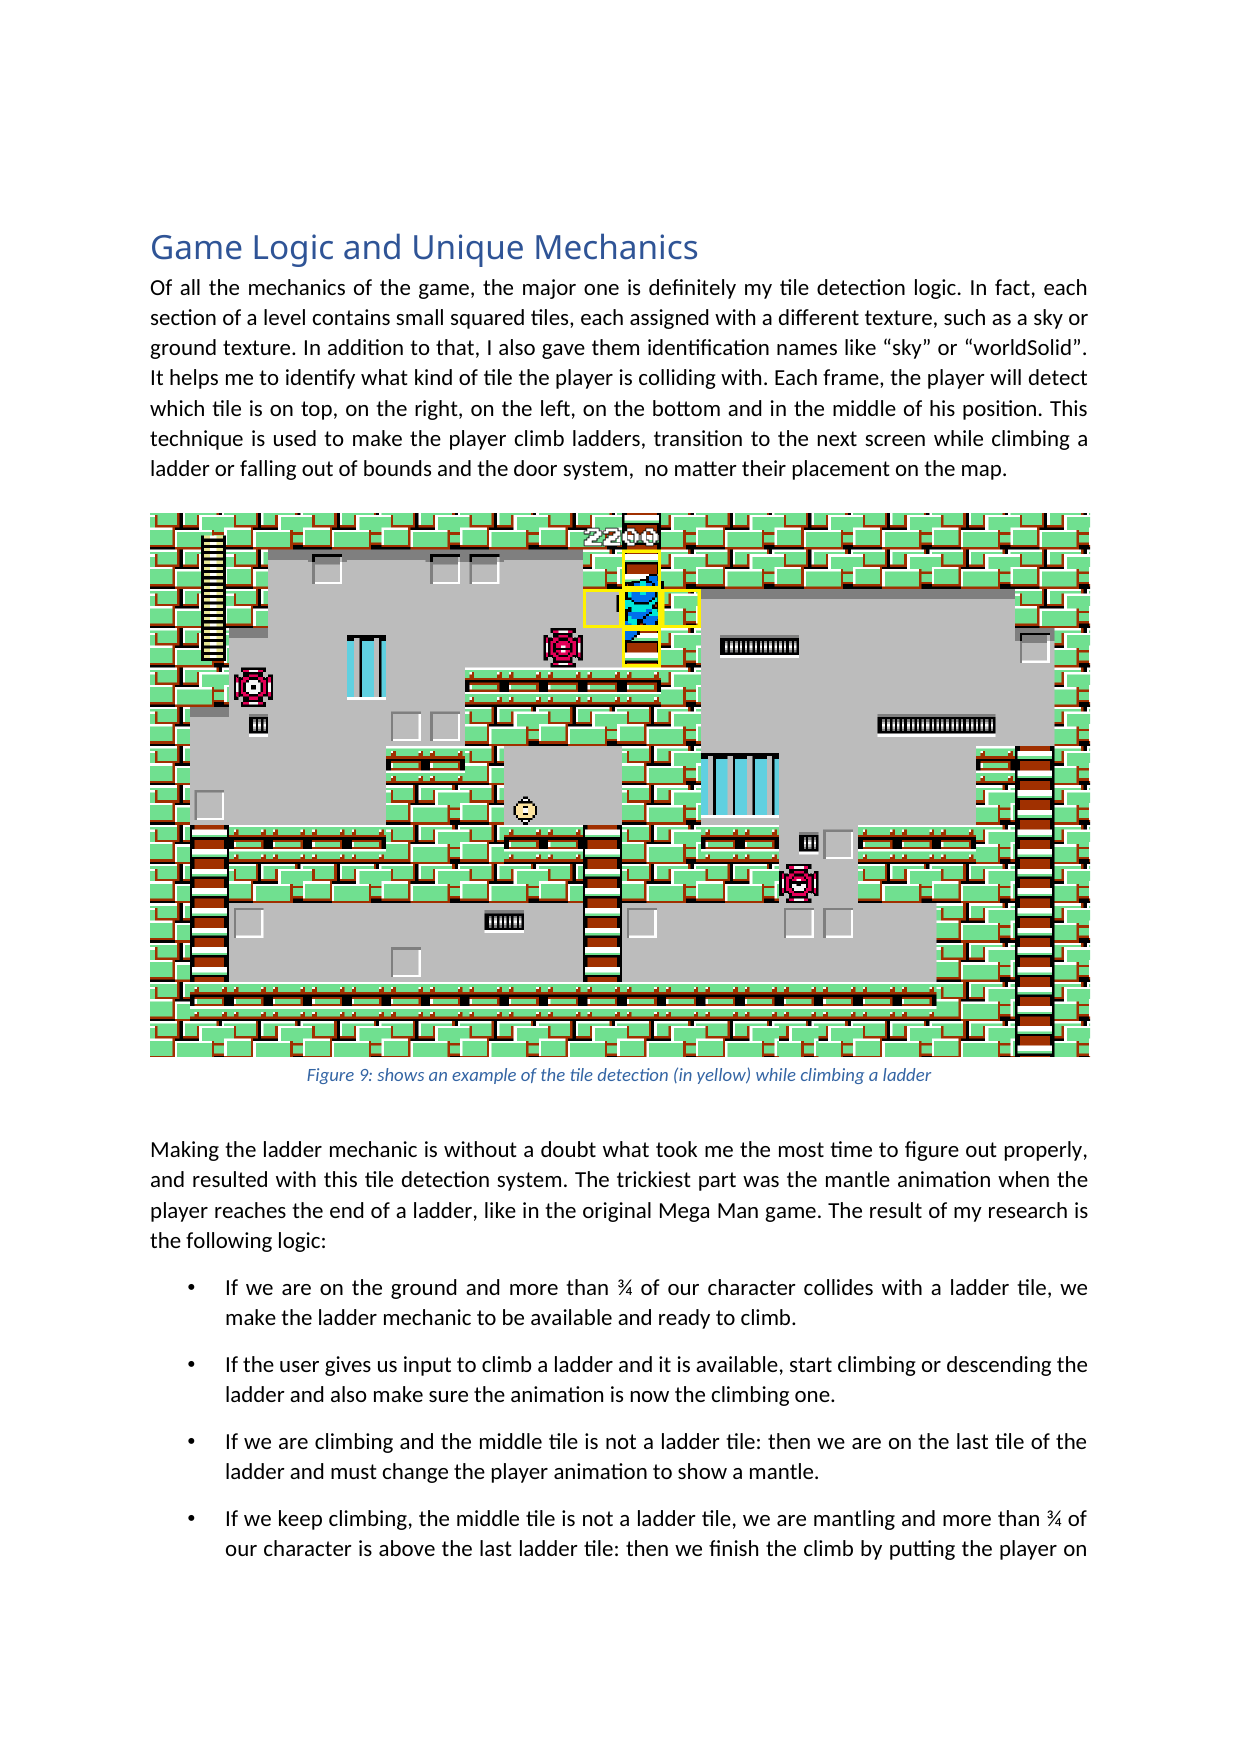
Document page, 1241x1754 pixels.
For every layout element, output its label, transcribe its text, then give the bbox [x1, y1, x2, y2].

list If we keep climbing, the middle tile is not a ladder tile, we are mantling and more than ¾ of our character is above the last ladder tile: then we finish the climb by putting the player on [187, 1504, 1090, 1562]
list If we are on the ground and more than ¾ of our character collides with a ladder tile, we make the ladder mechanic to be available and ready to climb. [187, 1273, 1090, 1331]
list If we are climbing and the middle tile is not a ladder tile: then we are on the last tile of the ladder and must change the player animation to show a mantle. [187, 1427, 1090, 1485]
text Making the ladder mechanic is without a doubt what took me the most time to figure out properly, and resulted with this tile detection system. The trickiest part was the mantle animation when the player reaches the end of a ladder, like in the original Mega Man game. The result of my research is the following logic: [150, 1135, 1090, 1254]
list If the user gives us input to climb a ladder and it is available, start climbing or descending the ladder and also make sure the animation is now the climbing one. [187, 1350, 1090, 1408]
text Of all the mechanics of the game, the major one is definitely my tile detection logic. In fact, each section of a level contains small squared tiles, each assigned with a different texture, such as a sky or ground texture. In addition to that, I also gave them identification names like “sky” or “worldSolid”. It helps me to identify what kind of tile the player is colliding with. Each frame, the player will detect which tile is on top, on the right, on the left, on the bottom and in the middle of his position. This technique is used to make the player climb ladders, transition to the next screen while climbing a ladder or falling out of bounds and the door system, no matter their placement on the map. [150, 273, 1090, 482]
subtitle Game Logic and Unique Mechanics [150, 224, 1090, 269]
picture [150, 513, 1091, 1057]
text Figure 9: shows an example of the tile detection (in yellow) while climbing a ladder [150, 1057, 1090, 1086]
